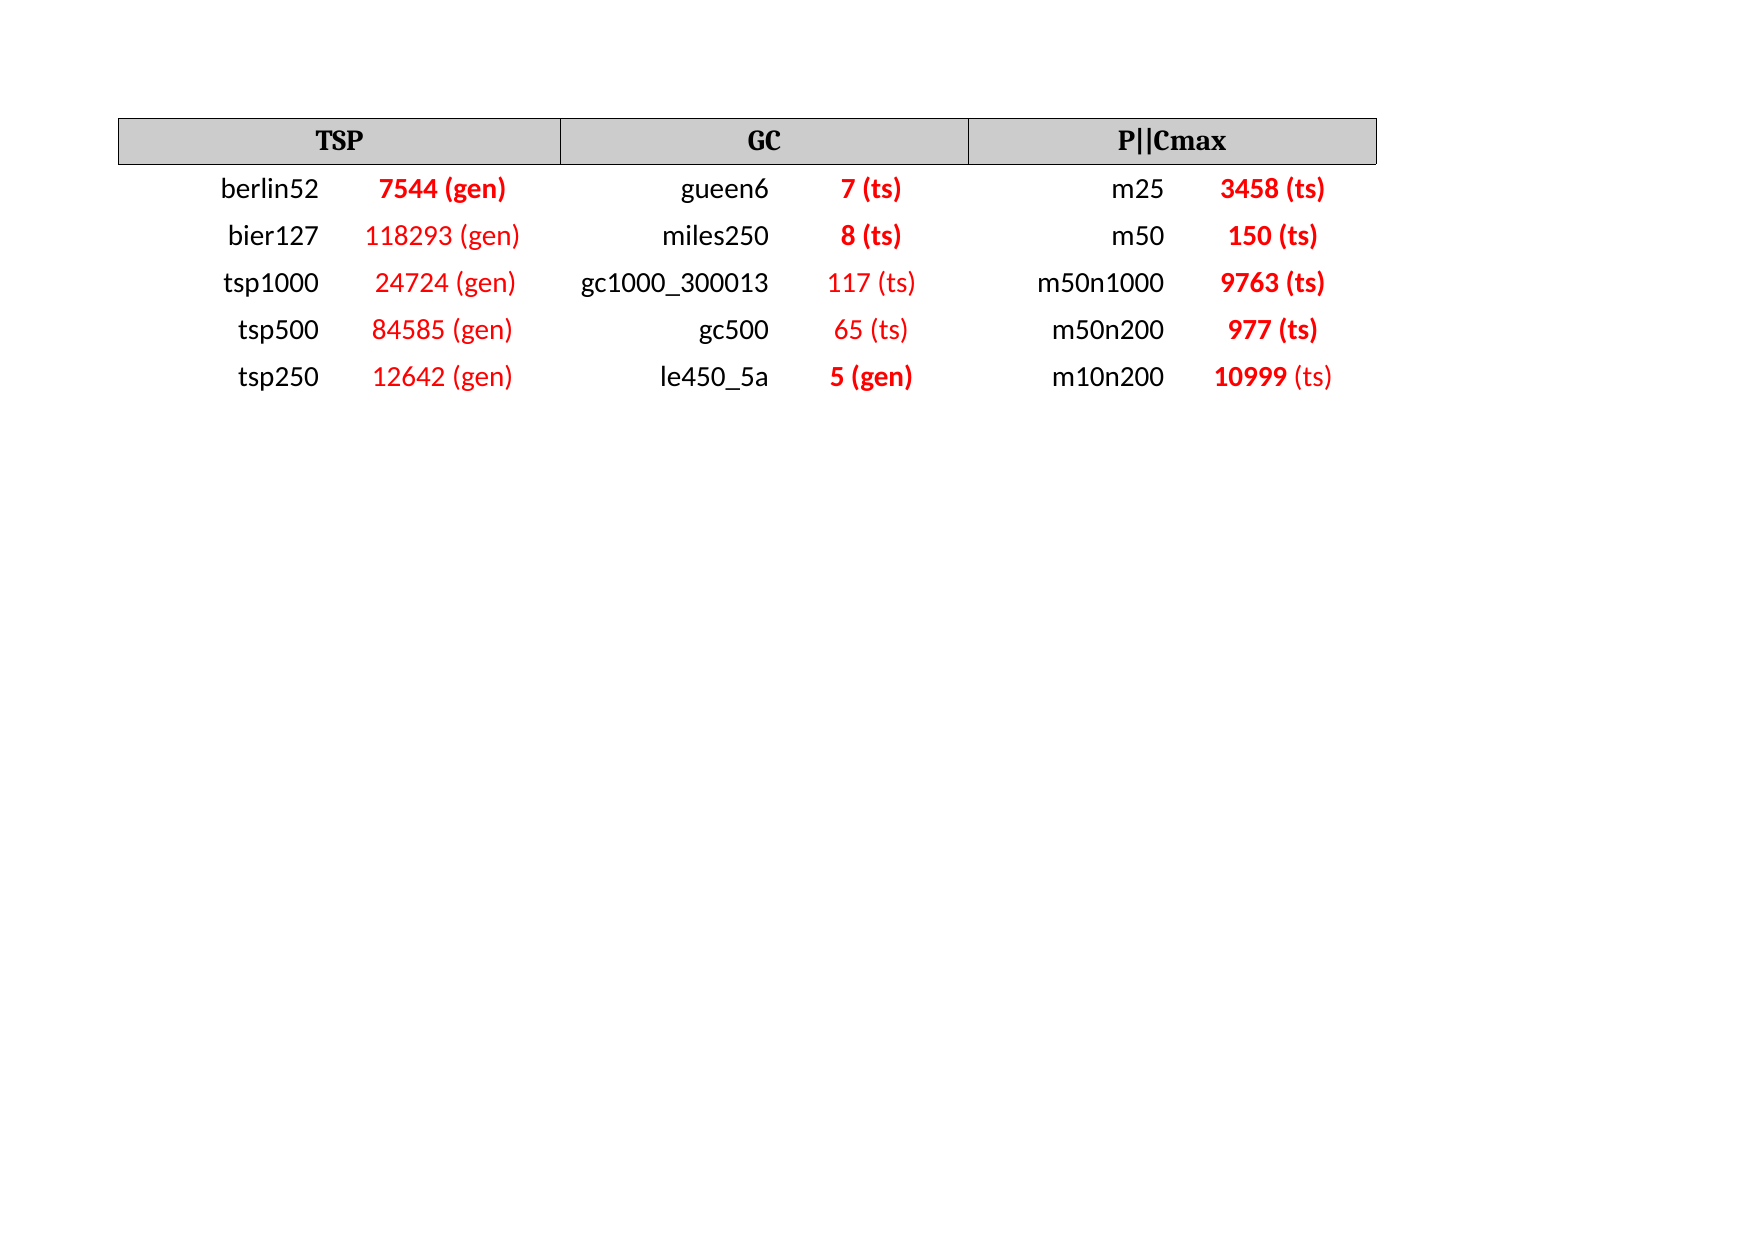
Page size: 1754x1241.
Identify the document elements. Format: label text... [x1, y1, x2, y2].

table_cell gc1000_300013 [560, 258, 774, 305]
table_cell [560, 400, 774, 660]
table_cell 5 (gen) [774, 353, 968, 399]
table_cell 3458 (ts) [1170, 165, 1376, 211]
table_cell 977 (ts) [1170, 305, 1376, 352]
table_cell [324, 400, 560, 660]
table_header P||Cmax [969, 119, 1376, 164]
table_cell m50n200 [968, 305, 1170, 352]
table_cell m25 [968, 165, 1170, 211]
table_cell m10n200 [968, 353, 1170, 399]
table_cell gueen6 [560, 165, 774, 211]
table_cell m50n1000 [968, 258, 1170, 305]
table_cell 65 (ts) [774, 305, 968, 352]
table_cell 10999 (ts) [1170, 353, 1376, 399]
table_cell 7 (ts) [774, 165, 968, 211]
table_cell [774, 400, 968, 660]
table_cell 24724 (gen) [324, 258, 560, 305]
table_cell 9763 (ts) [1170, 258, 1376, 305]
table_cell 7544 (gen) [324, 165, 560, 211]
table_cell [118, 400, 324, 660]
table_cell m50 [968, 211, 1170, 258]
table_cell 118293 (gen) [324, 211, 560, 258]
table_cell 117 (ts) [774, 258, 968, 305]
table_cell gc500 [560, 305, 774, 352]
table_header GC [561, 119, 968, 164]
table_header TSP [119, 119, 560, 164]
table_cell [1170, 400, 1376, 660]
table_cell bier127 [118, 211, 324, 258]
table_cell miles250 [560, 211, 774, 258]
table_cell tsp250 [118, 353, 324, 399]
table_cell 150 (ts) [1170, 211, 1376, 258]
table_cell [968, 400, 1170, 660]
table_cell 8 (ts) [774, 211, 968, 258]
table_cell 12642 (gen) [324, 353, 560, 399]
table_cell 84585 (gen) [324, 305, 560, 352]
table_cell tsp500 [118, 305, 324, 352]
table_cell berlin52 [118, 165, 324, 211]
table_cell le450_5a [560, 353, 774, 399]
table_cell tsp1000 [118, 258, 324, 305]
